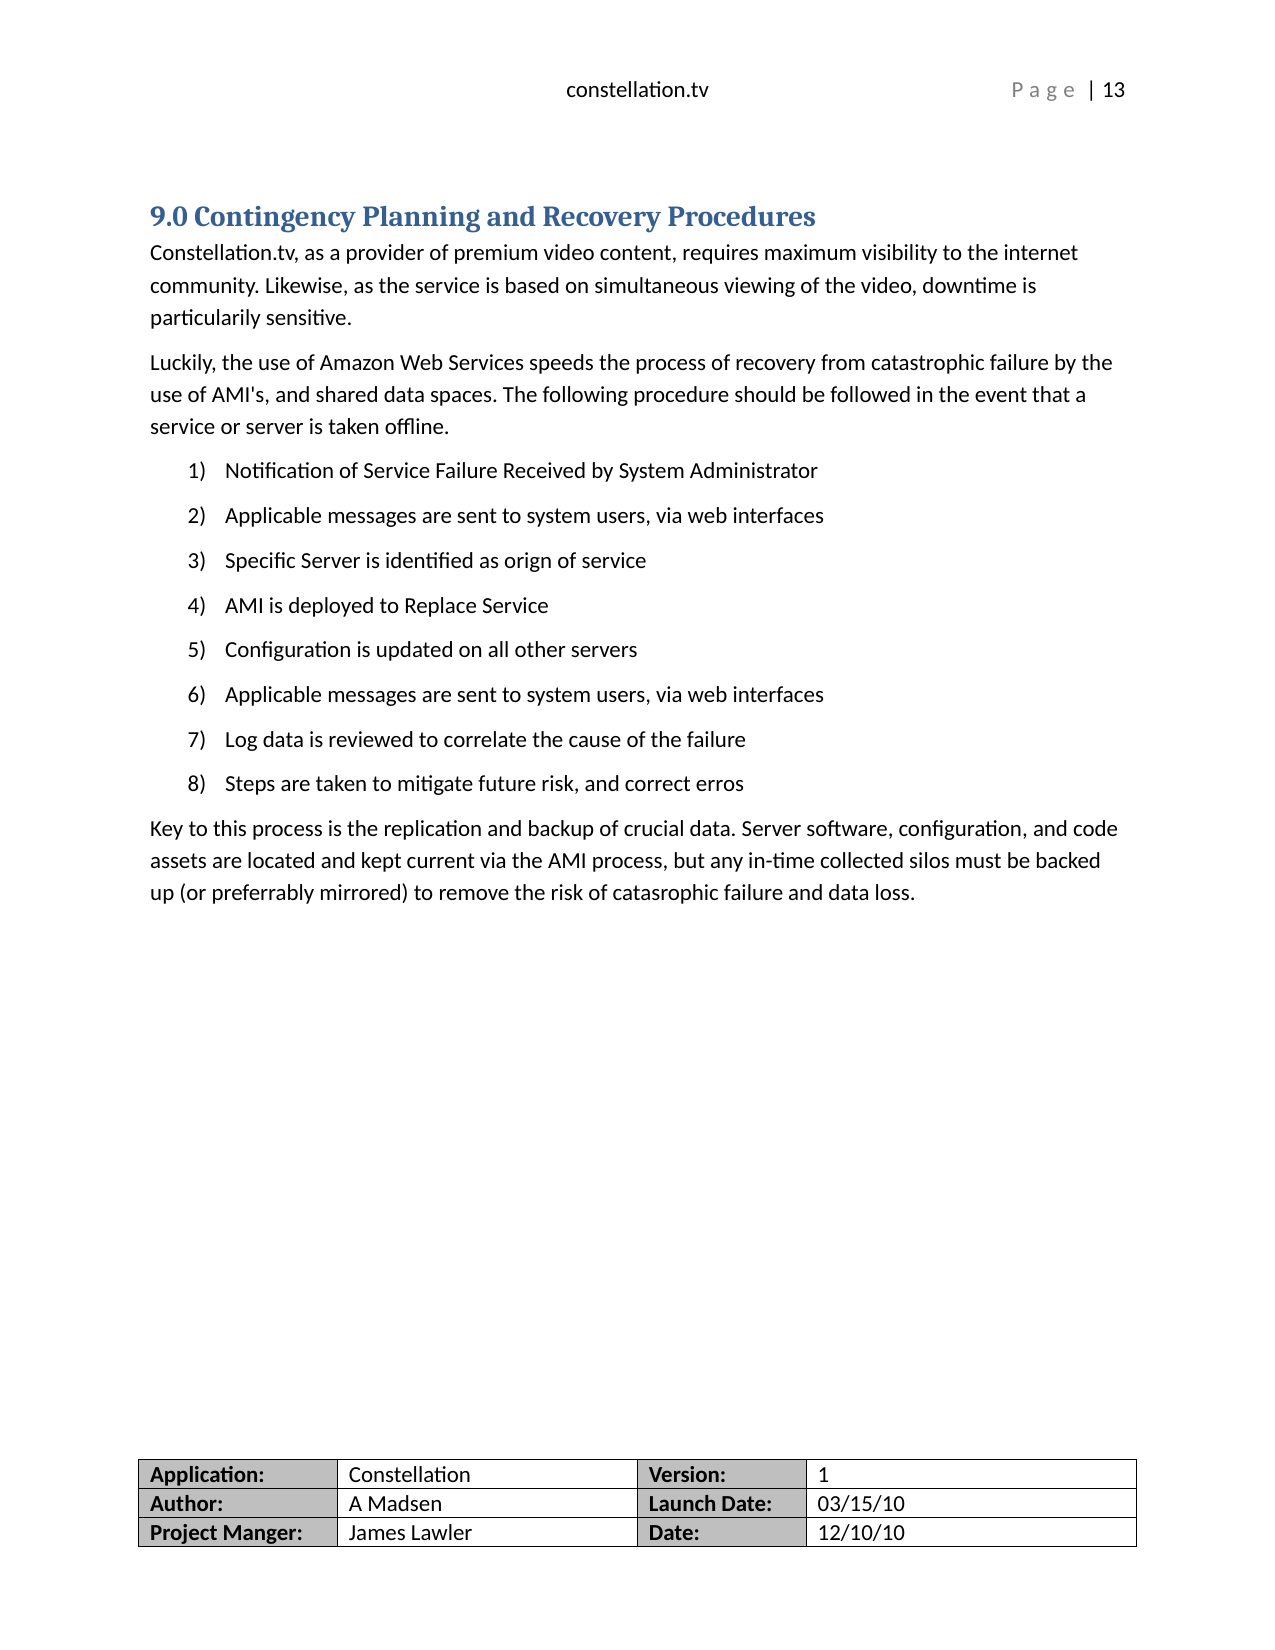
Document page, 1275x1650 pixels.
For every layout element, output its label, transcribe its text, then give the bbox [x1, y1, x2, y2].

list Specific Server is identified as orign of service [187, 546, 1125, 574]
subtitle 9.0 Contingency Planning and Recovery Procedures [150, 200, 1125, 233]
text Key to this process is the replication and backup of crucial data. Server software, configuration, and code assets are located and kept current via the AMI process, but any in-time collected silos must be backed up (or preferrably mirrored) to remove the risk of catasrophic failure and data loss. [150, 814, 1125, 907]
text Luckily, the use of Amazon Web Services speeds the process of recovery from catastrophic failure by the use of AMI's, and shared data spaces. The following procedure should be followed in the event that a service or server is taken offline. [150, 348, 1125, 440]
list Applicable messages are sent to system users, via web interfaces [187, 680, 1125, 708]
list Notification of Service Failure Received by System Administrator [187, 457, 1125, 485]
list Log data is reviewed to correlate the cause of the failure [187, 725, 1125, 753]
list Applicable messages are sent to system users, via web interfaces [187, 501, 1125, 529]
list Configuration is updated on all other servers [187, 635, 1125, 663]
list Steps are taken to mitigate future risk, and correct erros [187, 769, 1125, 797]
text Constellation.tv, as a provider of premium video content, requires maximum visibility to the internet community. Likewise, as the service is based on simultaneous viewing of the video, downtime is particularily sensitive. [150, 238, 1125, 331]
list AMI is deployed to Replace Service [187, 591, 1125, 619]
